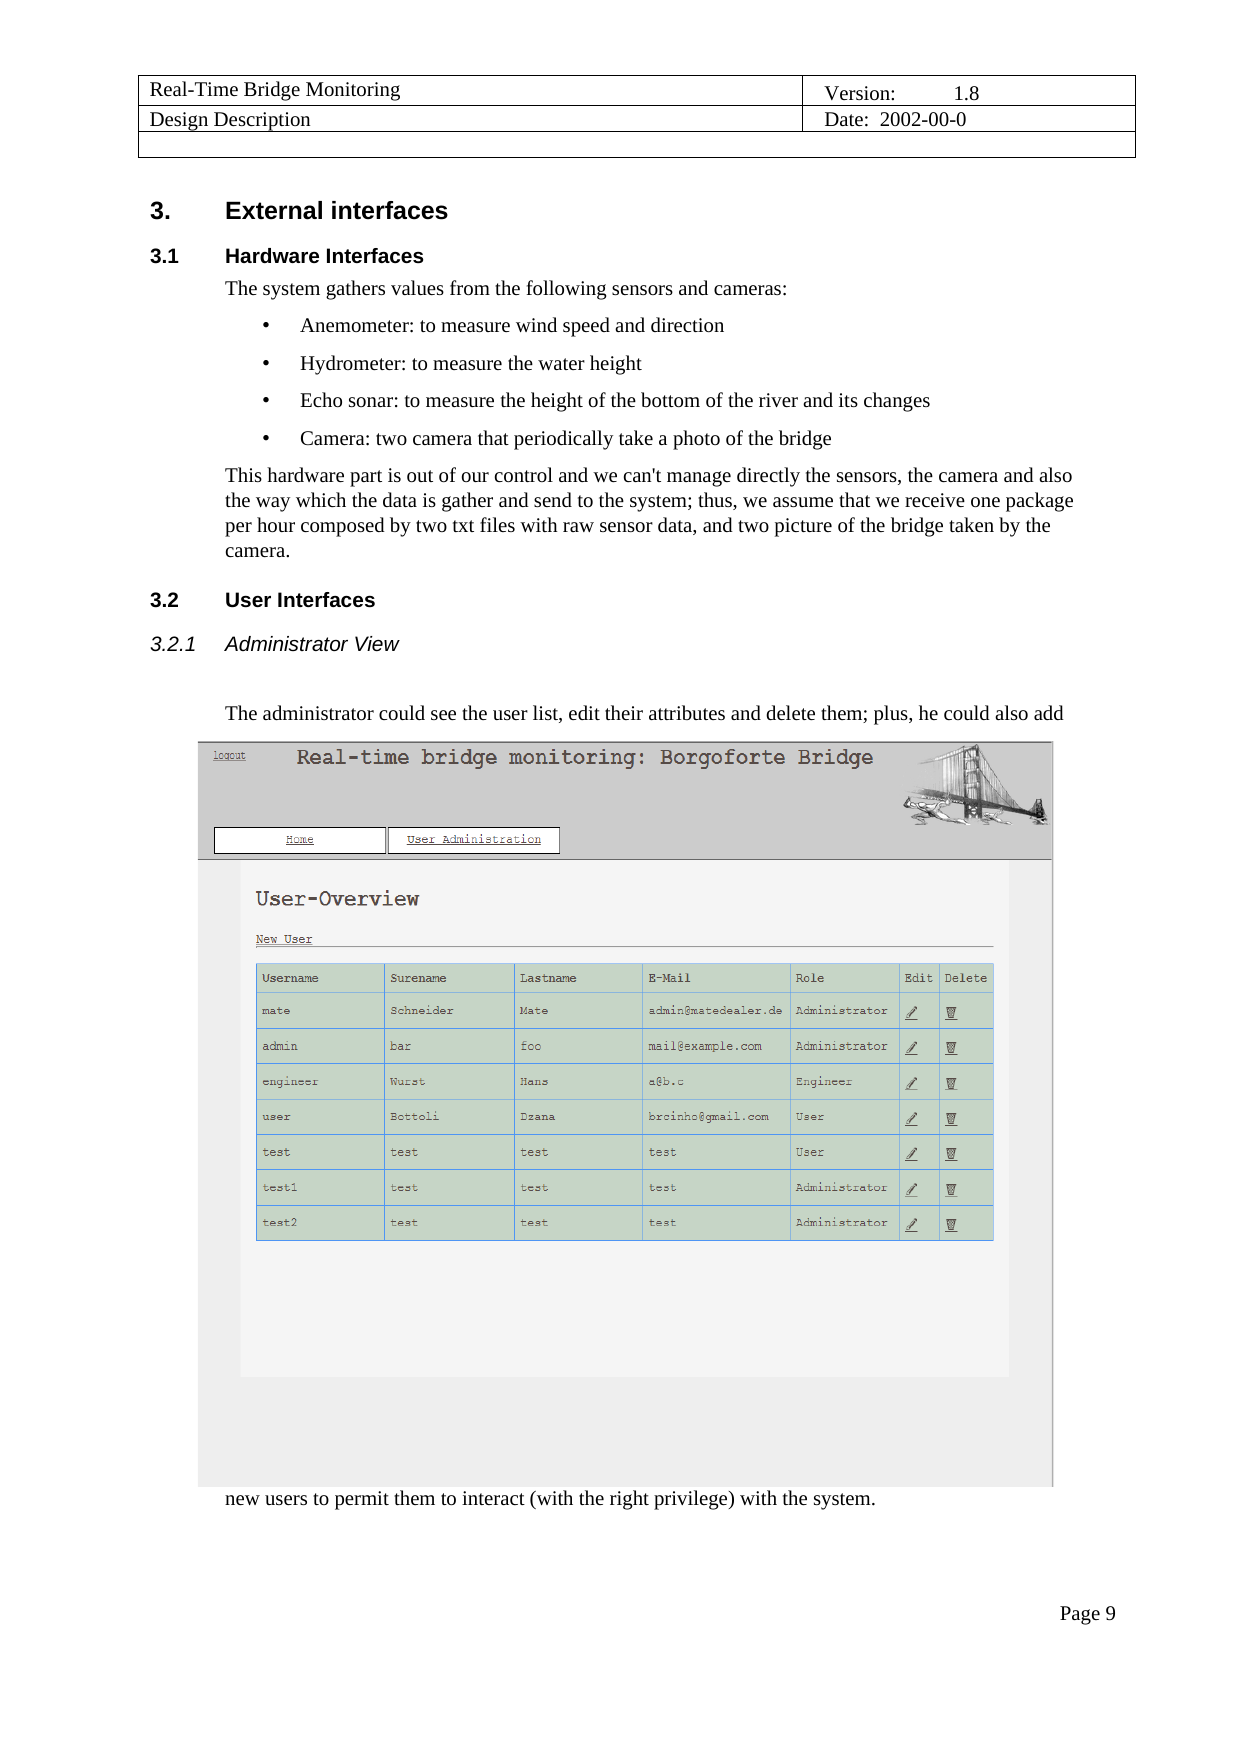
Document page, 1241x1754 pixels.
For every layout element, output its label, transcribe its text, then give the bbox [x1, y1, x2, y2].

subtitle External interfaces [150, 196, 1090, 224]
text The system gathers values from the following sensors and cameras: [225, 274, 1090, 299]
list Hydrometer: to measure the water height [262, 349, 1090, 374]
list Echo sonar: to measure the height of the bottom of the river and its changes [262, 387, 1090, 412]
list Anemometer: to measure wind speed and direction [262, 312, 1090, 337]
text The administrator could see the user list, edit their attributes and delete them; plus, he could also add new users to permit them to interact (with the right privilege) with the system. [225, 699, 1090, 1510]
subtitle Administrator View [150, 631, 1090, 656]
picture [197, 741, 1055, 1487]
list Camera: two camera that periodically take a photo of the bridge [262, 424, 1090, 449]
subtitle User Interfaces [150, 587, 1090, 612]
text This hardware part is out of our control and we can't manage directly the sensors, the camera and also the way which the data is gather and send to the system; thus, we assume that we receive one package per hour composed by two txt files with raw sensor data, and two picture of the bridge taken by the camera. [225, 462, 1090, 562]
subtitle Hardware Interfaces [150, 243, 1090, 268]
